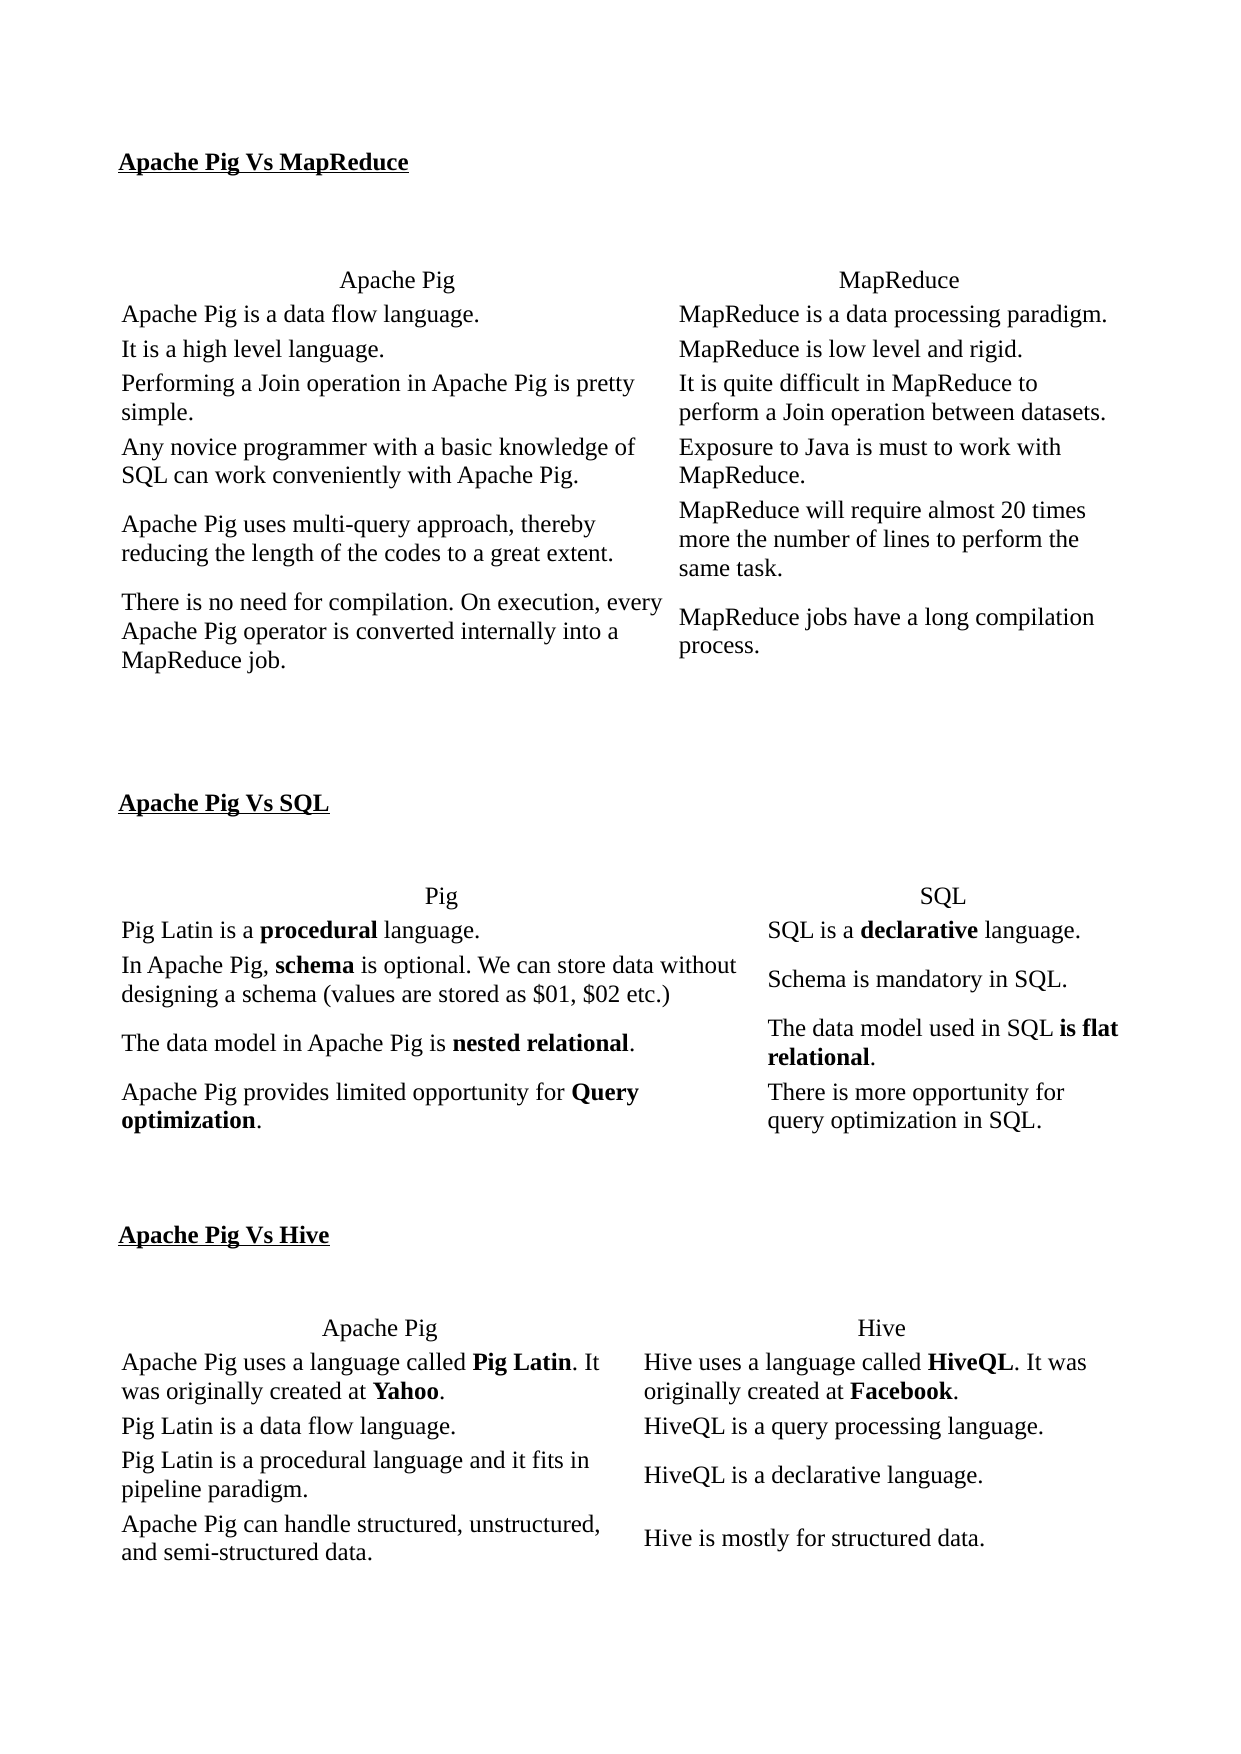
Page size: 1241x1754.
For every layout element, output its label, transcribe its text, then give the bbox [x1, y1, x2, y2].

table_cell Exposure to Java is must to work with MapReduce. [676, 429, 1122, 492]
table_cell Hive uses a language called HiveQL. It was originally created at Facebook. [641, 1345, 1122, 1408]
table_cell Pig Latin is a procedural language and it fits in pipeline paradigm. [118, 1443, 641, 1506]
table_cell SQL is a declarative language. [764, 913, 1122, 947]
table_cell Pig Latin is a procedural language. [118, 913, 764, 947]
text Apache Pig Vs MapReduce [118, 147, 1122, 176]
table_cell Apache Pig provides limited opportunity for Query optimization. [118, 1074, 764, 1137]
table_cell Any novice programmer with a basic knowledge of SQL can work conveniently with Apache Pig. [118, 429, 676, 492]
table_cell There is no need for compilation. On execution, every Apache Pig operator is converted internally into a MapReduce job. [118, 584, 676, 676]
table_cell It is quite difficult in MapReduce to perform a Join operation between datasets. [676, 366, 1122, 429]
table_header Hive [641, 1310, 1122, 1344]
table_cell The data model used in SQL is flat relational. [764, 1011, 1122, 1074]
table_cell MapReduce jobs have a long compilation process. [676, 584, 1122, 676]
table_cell In Apache Pig, schema is optional. We can store data without designing a schema (values are stored as $01, $02 etc.) [118, 947, 764, 1011]
table_cell The data model in Apache Pig is nested relational. [118, 1011, 764, 1074]
table_header Apache Pig [118, 1310, 641, 1344]
table_cell Apache Pig can handle structured, unstructured, and semi-structured data. [118, 1506, 641, 1569]
table_header SQL [764, 878, 1122, 913]
table_cell Apache Pig uses multi-query approach, thereby reducing the length of the codes to a great extent. [118, 492, 676, 584]
table_cell Hive is mostly for structured data. [641, 1506, 1122, 1569]
table_cell HiveQL is a declarative language. [641, 1443, 1122, 1506]
subtitle Apache Pig Vs SQL [118, 788, 1122, 816]
table_cell MapReduce is a data processing paradigm. [676, 296, 1122, 331]
table_cell Pig Latin is a data flow language. [118, 1408, 641, 1442]
table_cell HiveQL is a query processing language. [641, 1408, 1122, 1442]
table_cell There is more opportunity for query optimization in SQL. [764, 1074, 1122, 1137]
table_header Apache Pig [118, 262, 676, 296]
table_header MapReduce [676, 262, 1122, 296]
table_cell Schema is mandatory in SQL. [764, 947, 1122, 1011]
subtitle Apache Pig Vs Hive [118, 1220, 1122, 1248]
table_cell Apache Pig is a data flow language. [118, 296, 676, 331]
table_header Pig [118, 878, 764, 913]
table_cell MapReduce is low level and rigid. [676, 331, 1122, 366]
table_cell It is a high level language. [118, 331, 676, 366]
table_cell Apache Pig uses a language called Pig Latin. It was originally created at Yahoo. [118, 1345, 641, 1408]
table_cell Performing a Join operation in Apache Pig is pretty simple. [118, 366, 676, 429]
table_cell MapReduce will require almost 20 times more the number of lines to perform the same task. [676, 492, 1122, 584]
